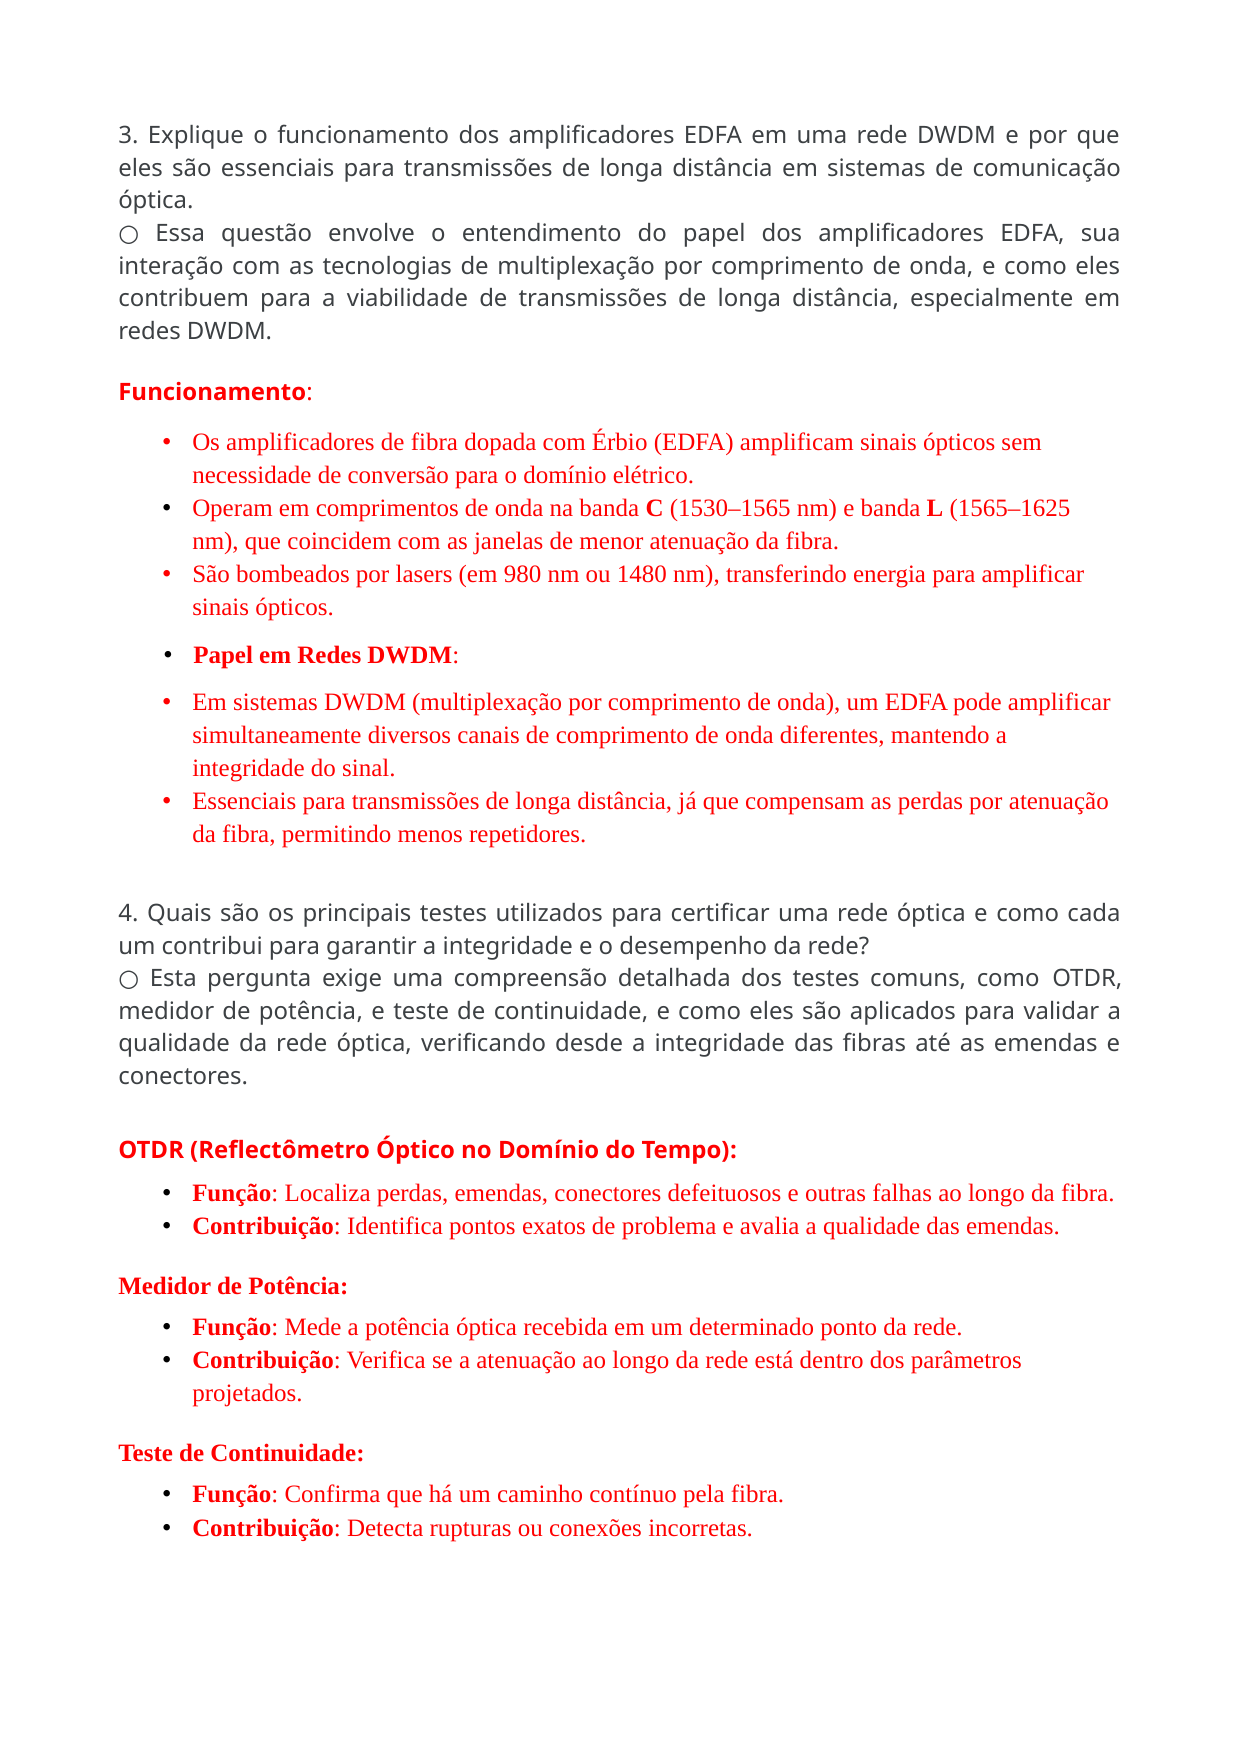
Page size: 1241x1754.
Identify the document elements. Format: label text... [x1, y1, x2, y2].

list Contribuição: Verifica se a atenuação ao longo da rede está dentro dos parâmetros projetados. [162, 1345, 1122, 1407]
text 4. Quais são os principais testes utilizados para certificar uma rede óptica e como cada um contribui para garantir a integridade e o desempenho da rede? [118, 896, 1122, 961]
list Contribuição: Identifica pontos exatos de problema e avalia a qualidade das emendas. [162, 1211, 1122, 1239]
list Em sistemas DWDM (multiplexação por comprimento de onda), um EDFA pode amplificar simultaneamente diversos canais de comprimento de onda diferentes, mantendo a integridade do sinal. [162, 687, 1122, 782]
subtitle Teste de Continuidade: [118, 1438, 1122, 1467]
text Funcionamento: [118, 375, 1122, 408]
list Função: Localiza perdas, emendas, conectores defeituosos e outras falhas ao longo da fibra. [162, 1178, 1122, 1207]
list Papel em Redes DWDM: [164, 640, 1122, 668]
list Operam em comprimentos de onda na banda C (1530–1565 nm) e banda L (1565–1625 nm), que coincidem com as janelas de menor atenuação da fibra. [162, 493, 1122, 555]
text 3. Explique o funcionamento dos amplificadores EDFA em uma rede DWDM e por que eles são essenciais para transmissões de longa distância em sistemas de comunicação óptica. [118, 118, 1122, 216]
text ○ Essa questão envolve o entendimento do papel dos amplificadores EDFA, sua interação com as tecnologias de multiplexação por comprimento de onda, e como eles contribuem para a viabilidade de transmissões de longa distância, especialmente em redes DWDM. [118, 216, 1122, 346]
list Contribuição: Detecta rupturas ou conexões incorretas. [162, 1513, 1122, 1541]
list Função: Confirma que há um caminho contínuo pela fibra. [162, 1479, 1122, 1508]
list Os amplificadores de fibra dopada com Érbio (EDFA) amplificam sinais ópticos sem necessidade de conversão para o domínio elétrico. [162, 427, 1122, 489]
list São bombeados por lasers (em 980 nm ou 1480 nm), transferindo energia para amplificar sinais ópticos. [162, 559, 1122, 621]
text ○ Esta pergunta exige uma compreensão detalhada dos testes comuns, como OTDR, medidor de potência, e teste de continuidade, e como eles são aplicados para validar a qualidade da rede óptica, verificando desde a integridade das fibras até as emendas e conectores. [118, 961, 1122, 1091]
list Essenciais para transmissões de longa distância, já que compensam as perdas por atenuação da fibra, permitindo menos repetidores. [162, 786, 1122, 848]
list Função: Mede a potência óptica recebida em um determinado ponto da rede. [162, 1312, 1122, 1341]
subtitle Medidor de Potência: [118, 1271, 1122, 1300]
subtitle OTDR (Reflectômetro Óptico no Domínio do Tempo): [118, 1133, 1122, 1165]
